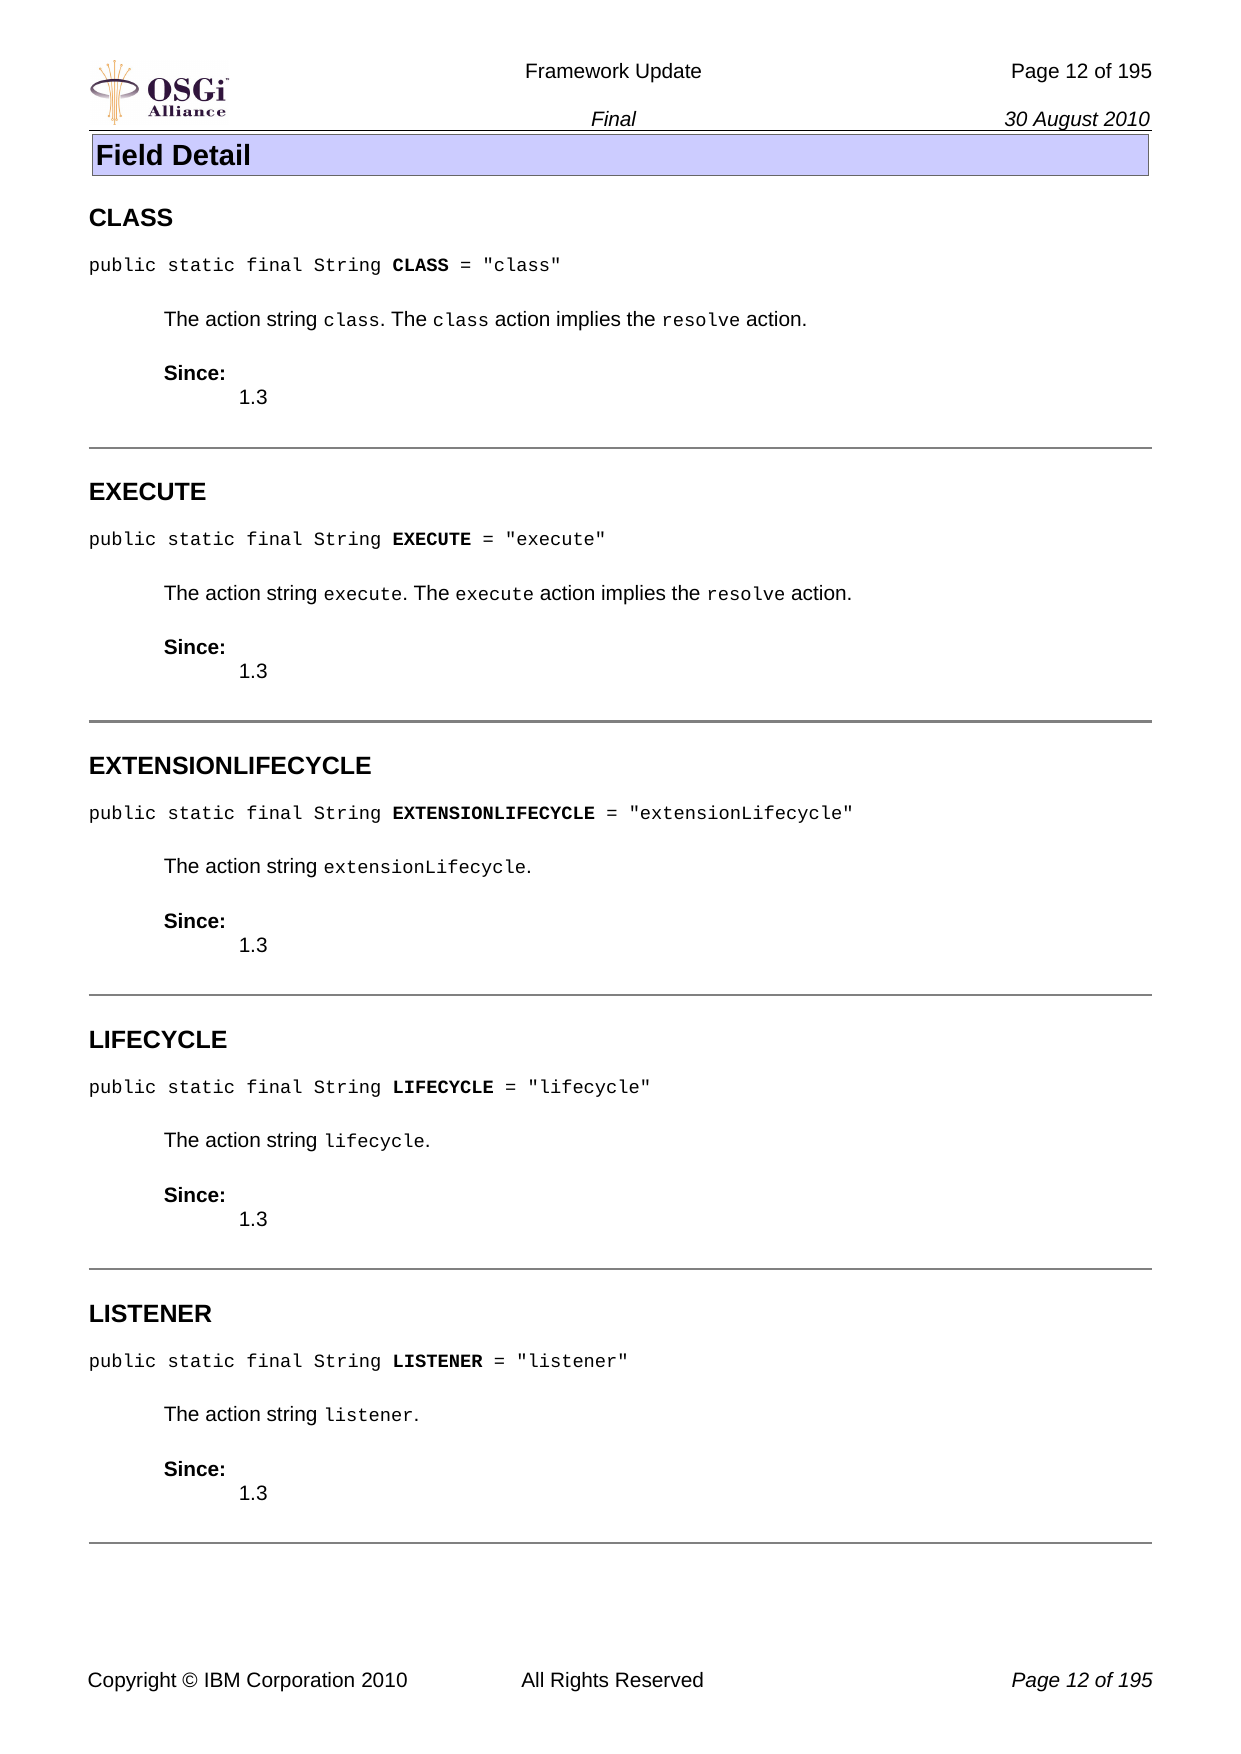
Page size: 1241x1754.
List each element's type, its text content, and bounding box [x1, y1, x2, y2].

text Since: [163, 1456, 1152, 1480]
text public static final String EXECUTE = "execute" [88, 530, 1152, 551]
text Since: [163, 1182, 1152, 1206]
text The action string execute. The execute action implies the resolve action. [163, 580, 1152, 606]
text public static final String EXTENSIONLIFECYCLE = "extensionLifecycle" [88, 804, 1152, 825]
text The action string extensionLifecycle. [163, 854, 1152, 879]
text Since: [163, 909, 1152, 933]
text The action string lifecycle. [163, 1128, 1152, 1153]
subtitle EXECUTE [88, 477, 1152, 506]
subtitle LISTENER [88, 1299, 1152, 1327]
text public static final String CLASS = "class" [88, 256, 1152, 277]
picture [90, 60, 230, 125]
subtitle EXTENSIONLIFECYCLE [88, 751, 1152, 780]
subtitle Field Detail [93, 135, 1148, 175]
text 1.3 [238, 1206, 1152, 1230]
text The action string class. The class action implies the resolve action. [163, 307, 1152, 332]
text The action string listener. [163, 1402, 1152, 1427]
text public static final String LIFECYCLE = "lifecycle" [88, 1078, 1152, 1099]
subtitle CLASS [88, 203, 1152, 232]
text 1.3 [238, 1480, 1152, 1504]
text public static final String LISTENER = "listener" [88, 1352, 1152, 1373]
text 1.3 [238, 933, 1152, 957]
text Since: [163, 635, 1152, 659]
text 1.3 [238, 659, 1152, 683]
text Since: [163, 361, 1152, 385]
subtitle LIFECYCLE [88, 1025, 1152, 1053]
text 1.3 [238, 385, 1152, 409]
